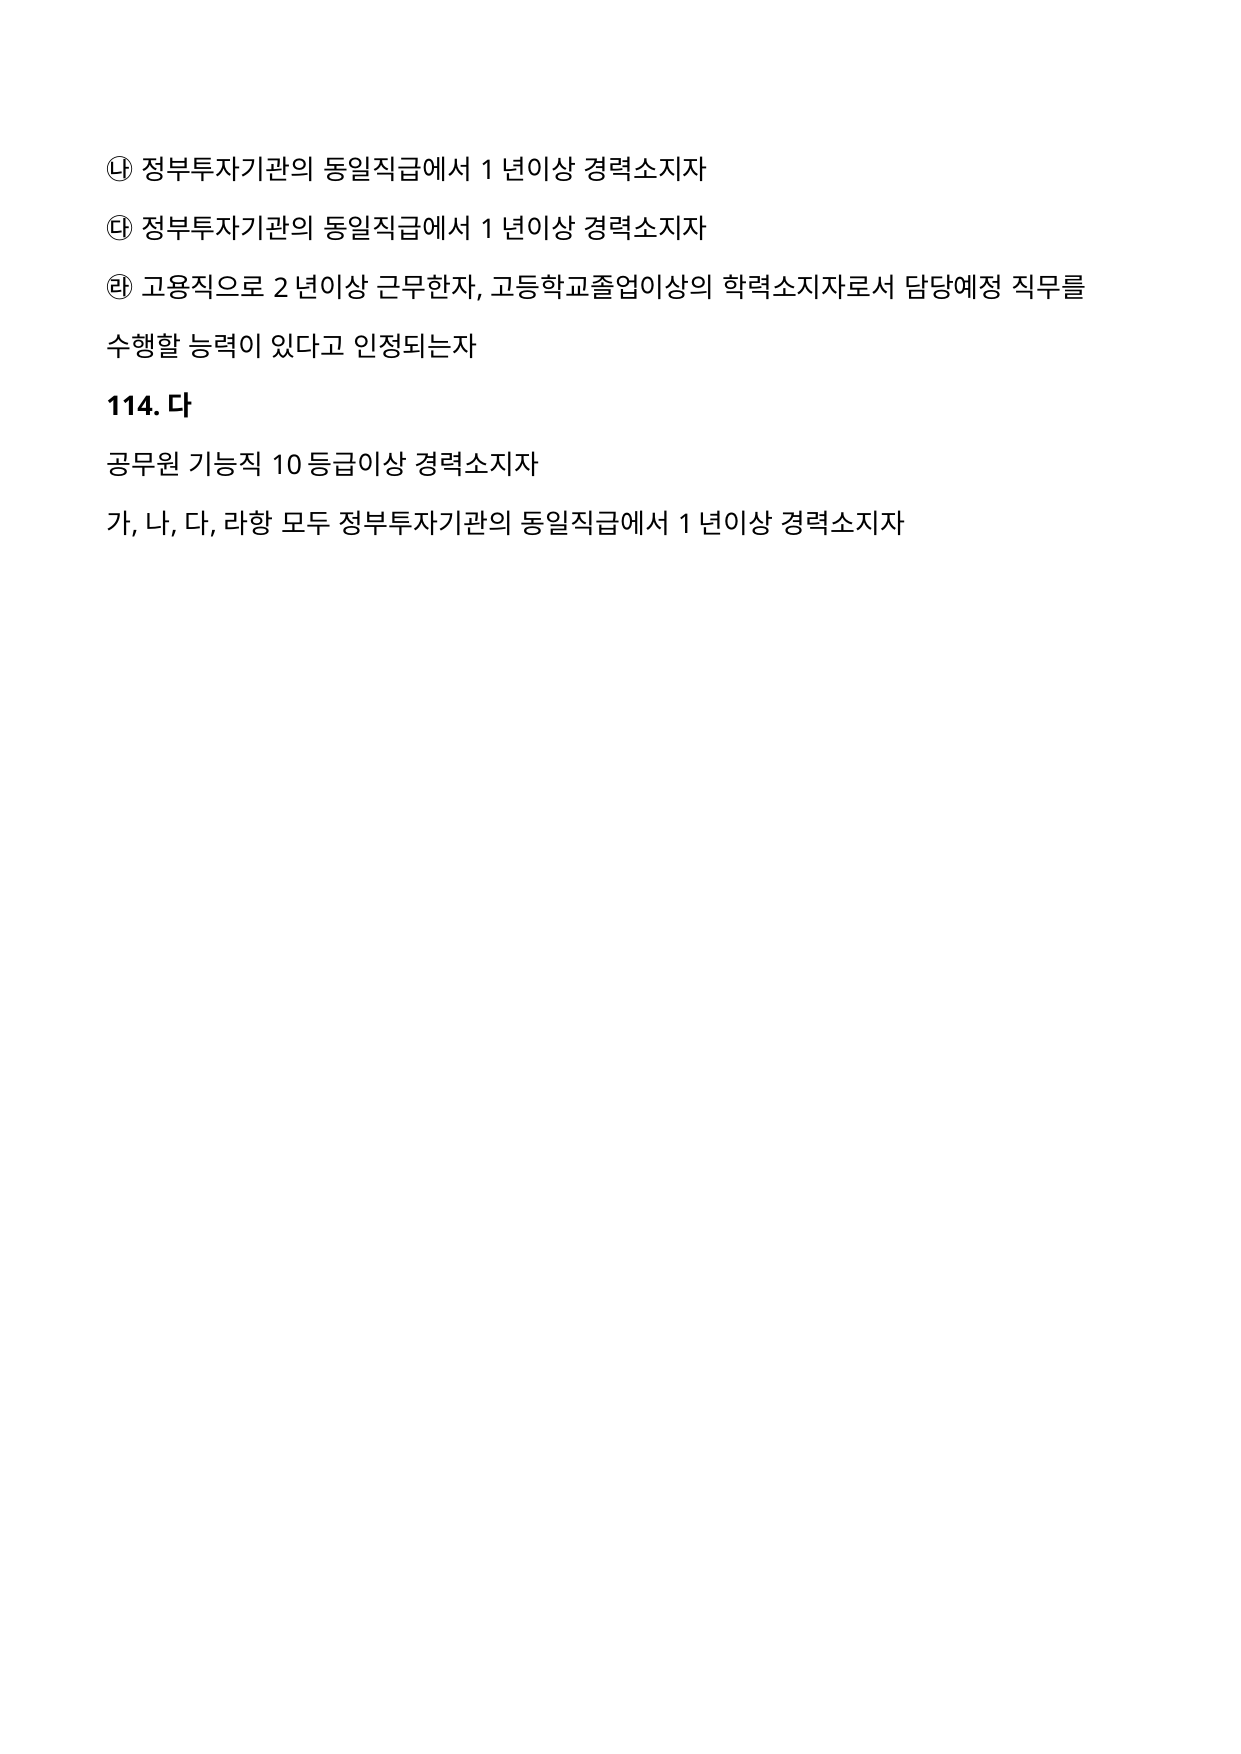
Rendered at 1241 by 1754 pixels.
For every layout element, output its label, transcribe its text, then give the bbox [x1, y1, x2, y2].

text ㉯ 정부투자기관의 동일직급에서 1년이상 경력소지자 [106, 148, 1134, 187]
text 공무원 기능직 10등급이상 경력소지자 [106, 443, 1134, 482]
text 가, 나, 다, 라항 모두 정부투자기관의 동일직급에서 1년이상 경력소지자 [106, 502, 1134, 541]
text ㉱ 고용직으로 2년이상 근무한자, 고등학교졸업이상의 학력소지자로서 담당예정 직무를 수행할 능력이 있다고 인정되는자 [106, 266, 1134, 364]
text 114. 다 [106, 383, 1134, 423]
text ㉰ 정부투자기관의 동일직급에서 1년이상 경력소지자 [106, 207, 1134, 246]
